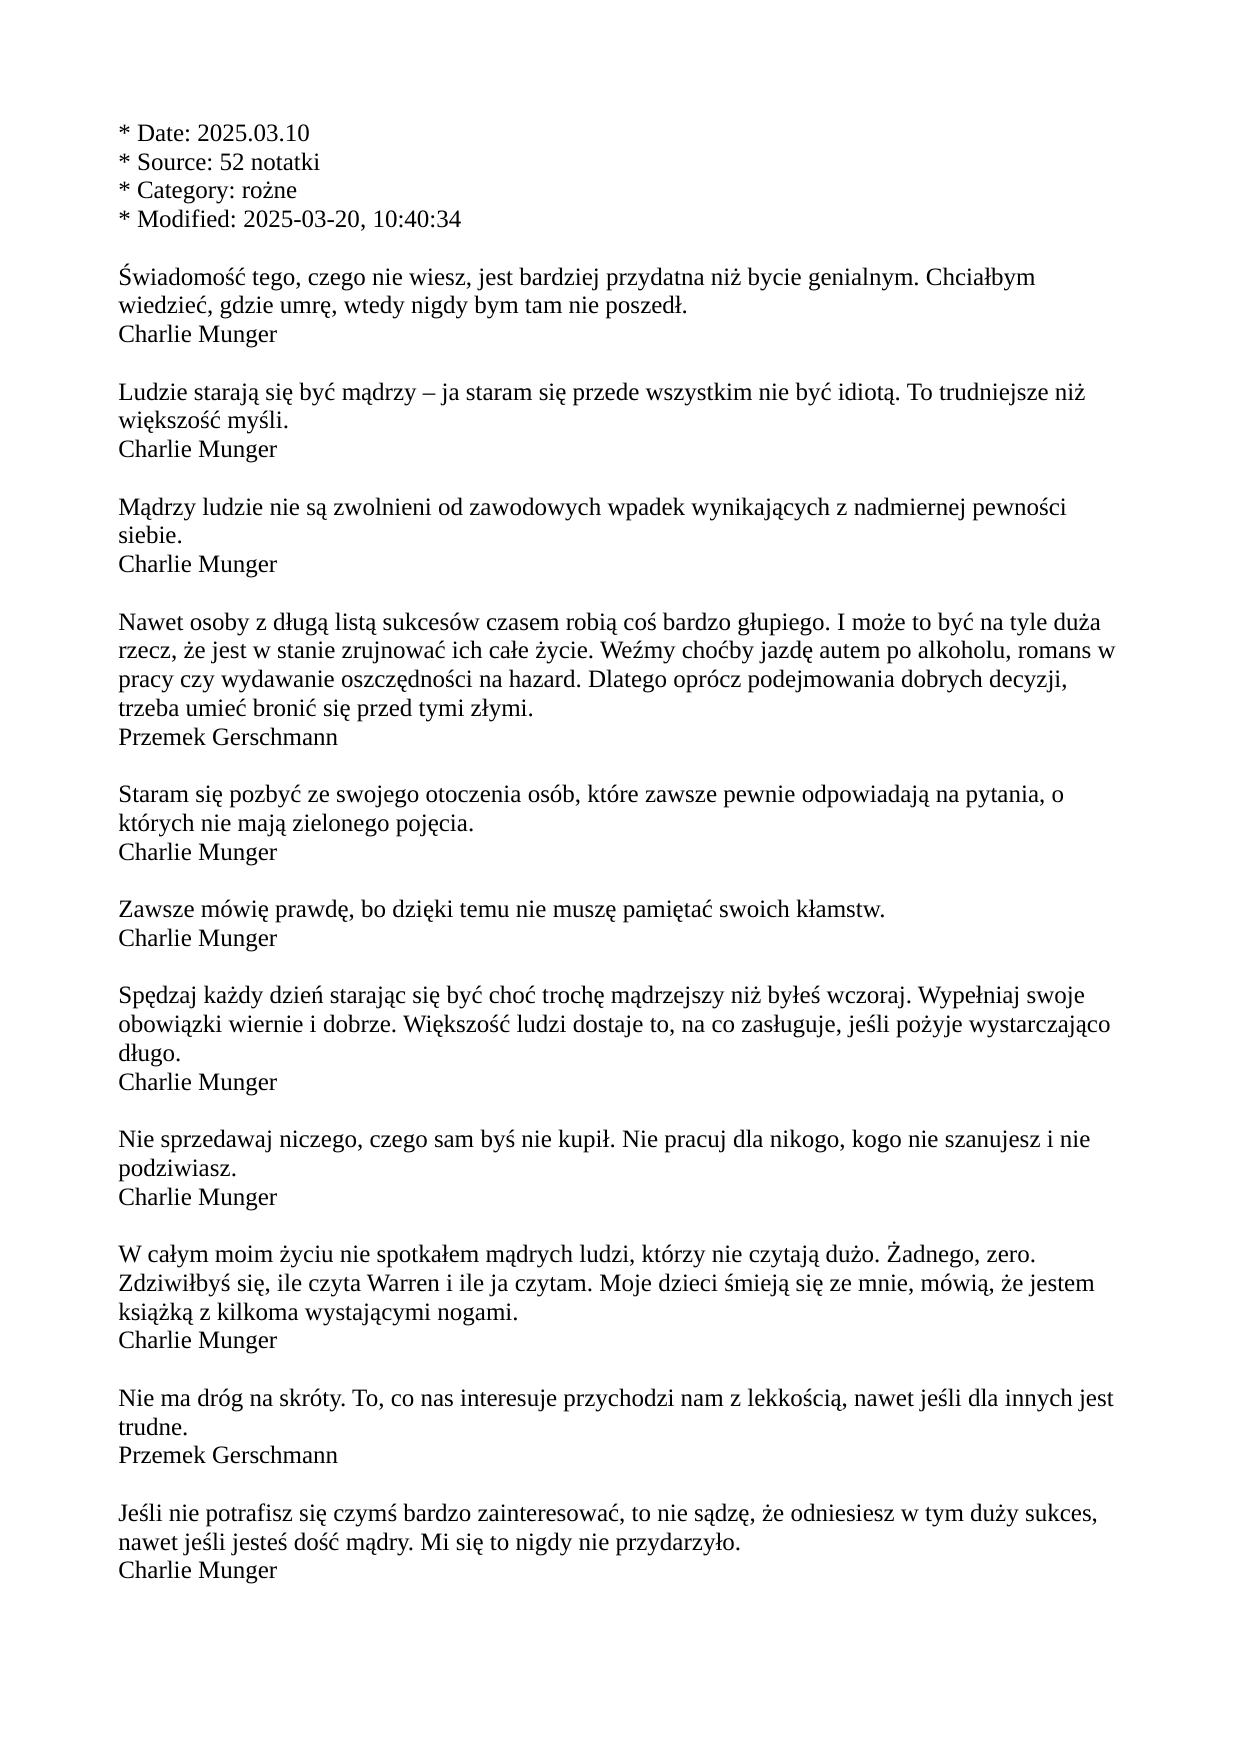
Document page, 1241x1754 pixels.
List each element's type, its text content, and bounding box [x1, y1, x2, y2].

text Spędzaj każdy dzień starając się być choć trochę mądrzejszy niż byłeś wczoraj. Wypełniaj swoje obowiązki wiernie i dobrze. Większość ludzi dostaje to, na co zasługuje, jeśli pożyje wystarczająco długo. [118, 981, 1122, 1067]
text Charlie Munger [118, 1067, 1122, 1096]
text Charlie Munger [118, 1182, 1122, 1211]
text Przemek Gerschmann [118, 722, 1122, 751]
text * Source: 52 notatki [118, 147, 1122, 176]
text Charlie Munger [118, 549, 1122, 578]
text * Category: rożne [118, 176, 1122, 204]
text Nie ma dróg na skróty. To, co nas interesuje przychodzi nam z lekkością, nawet jeśli dla innych jest trudne. [118, 1383, 1122, 1441]
text Przemek Gerschmann [118, 1441, 1122, 1469]
text * Date: 2025.03.10 [118, 118, 1122, 147]
text Mądrzy ludzie nie są zwolnieni od zawodowych wpadek wynikających z nadmiernej pewności siebie. [118, 492, 1122, 549]
text Charlie Munger [118, 1556, 1122, 1584]
text Charlie Munger [118, 319, 1122, 348]
text Zawsze mówię prawdę, bo dzięki temu nie muszę pamiętać swoich kłamstw. [118, 894, 1122, 923]
text * Modified: 2025-03-20, 10:22:19 [118, 204, 1122, 233]
text Nawet osoby z długą listą sukcesów czasem robią coś bardzo głupiego. I może to być na tyle duża rzecz, że jest w stanie zrujnować ich całe życie. Weźmy choćby jazdę autem po alkoholu, romans w pracy czy wydawanie oszczędności na hazard. Dlatego oprócz podejmowania dobrych decyzji, trzeba umieć bronić się przed tymi złymi. [118, 607, 1122, 722]
text W całym moim życiu nie spotkałem mądrych ludzi, którzy nie czytają dużo. Żadnego, zero. Zdziwiłbyś się, ile czyta Warren i ile ja czytam. Moje dzieci śmieją się ze mnie, mówią, że jestem książką z kilkoma wystającymi nogami. [118, 1239, 1122, 1326]
text Charlie Munger [118, 434, 1122, 463]
text Ludzie starają się być mądrzy – ja staram się przede wszystkim nie być idiotą. To trudniejsze niż większość myśli. [118, 377, 1122, 434]
text Charlie Munger [118, 1326, 1122, 1354]
text Staram się pozbyć ze swojego otoczenia osób, które zawsze pewnie odpowiadają na pytania, o których nie mają zielonego pojęcia. [118, 779, 1122, 837]
text Świadomość tego, czego nie wiesz, jest bardziej przydatna niż bycie genialnym. Chciałbym wiedzieć, gdzie umrę, wtedy nigdy bym tam nie poszedł. [118, 262, 1122, 319]
text Charlie Munger [118, 923, 1122, 952]
text Nie sprzedawaj niczego, czego sam byś nie kupił. Nie pracuj dla nikogo, kogo nie szanujesz i nie podziwiasz. [118, 1124, 1122, 1182]
text Jeśli nie potrafisz się czymś bardzo zainteresować, to nie sądzę, że odniesiesz w tym duży sukces, nawet jeśli jesteś dość mądry. Mi się to nigdy nie przydarzyło. [118, 1498, 1122, 1556]
text Charlie Munger [118, 837, 1122, 866]
